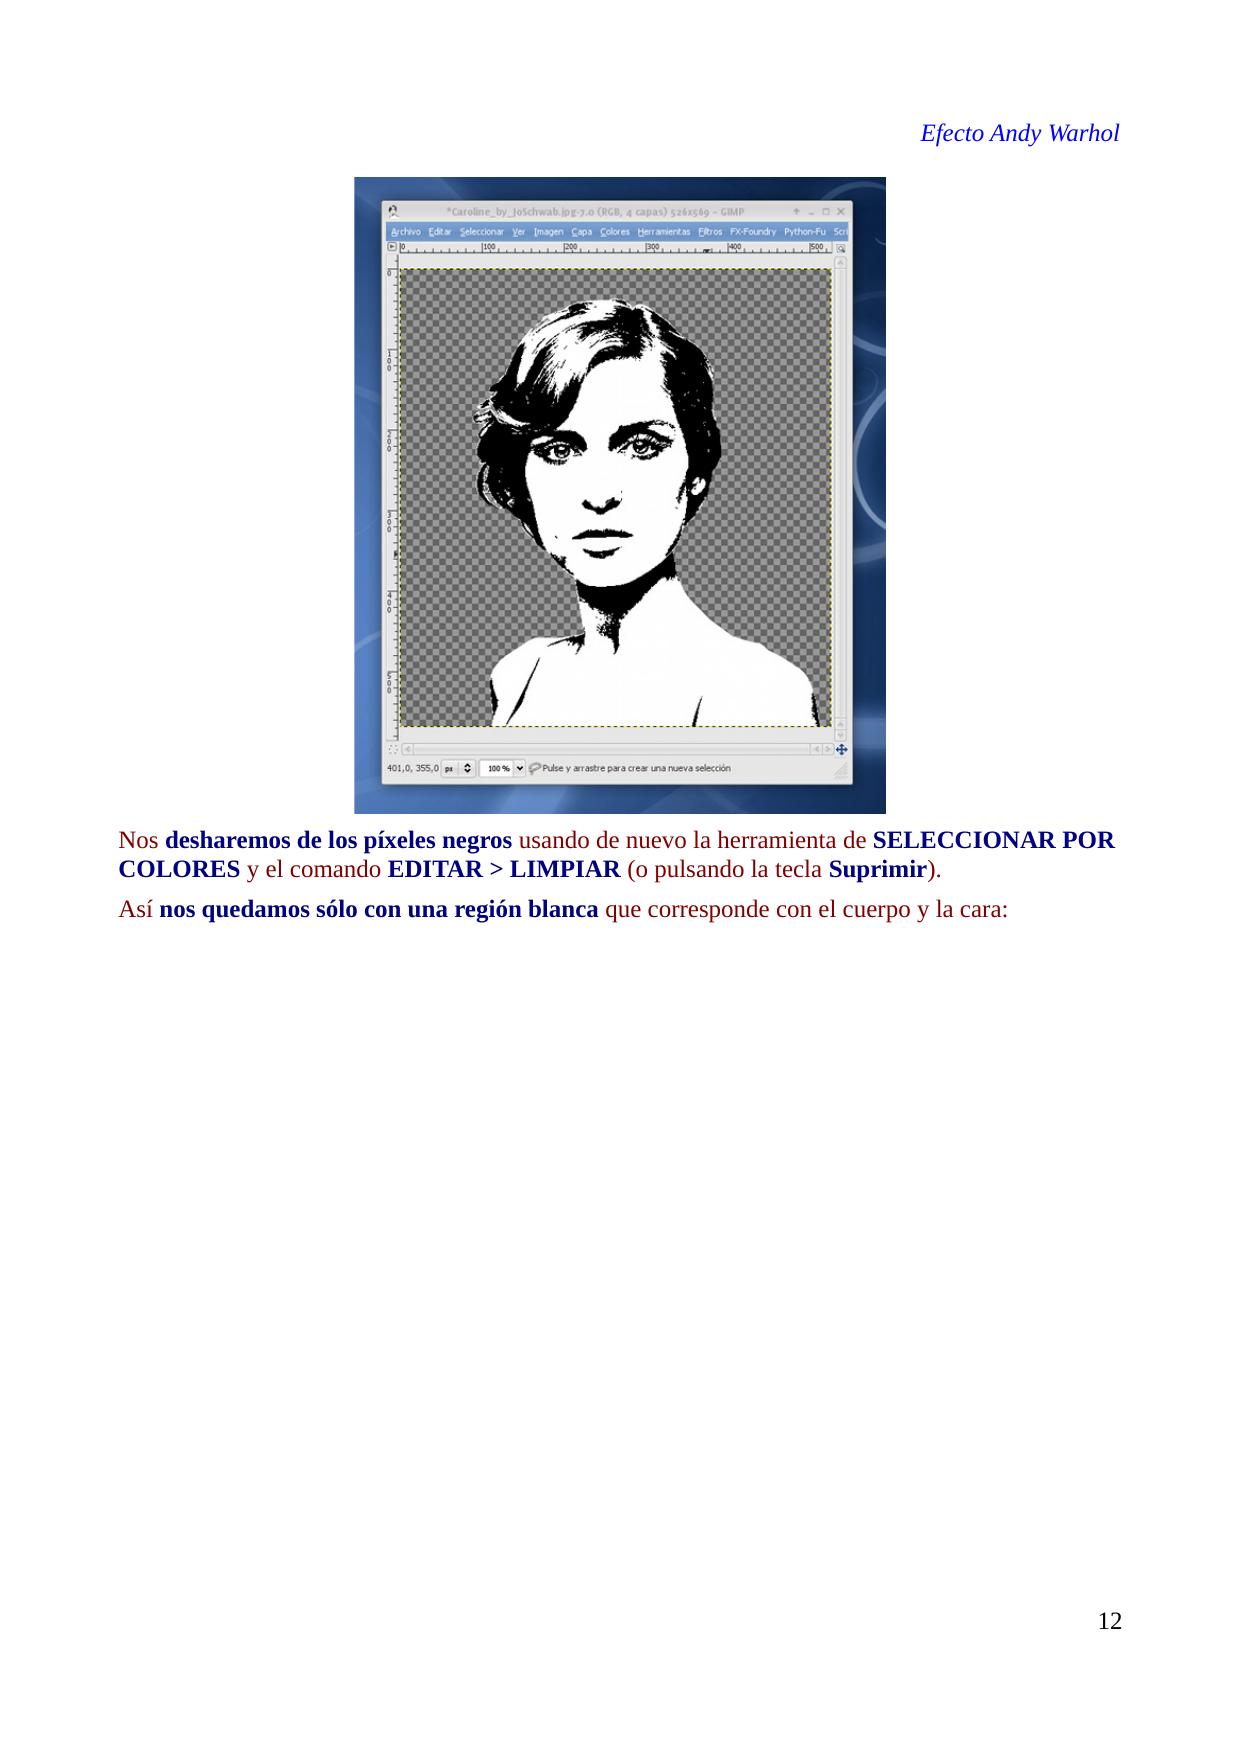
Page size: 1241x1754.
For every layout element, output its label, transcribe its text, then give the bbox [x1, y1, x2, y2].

picture [354, 177, 886, 814]
text Así nos quedamos sólo con una región blanca que corresponde con el cuerpo y la cara: [118, 894, 1122, 923]
text Nos desharemos de los píxeles negros usando de nuevo la herramienta de SELECCIONAR POR COLORES y el comando EDITAR > LIMPIAR (o pulsando la tecla Suprimir). [118, 825, 1122, 882]
